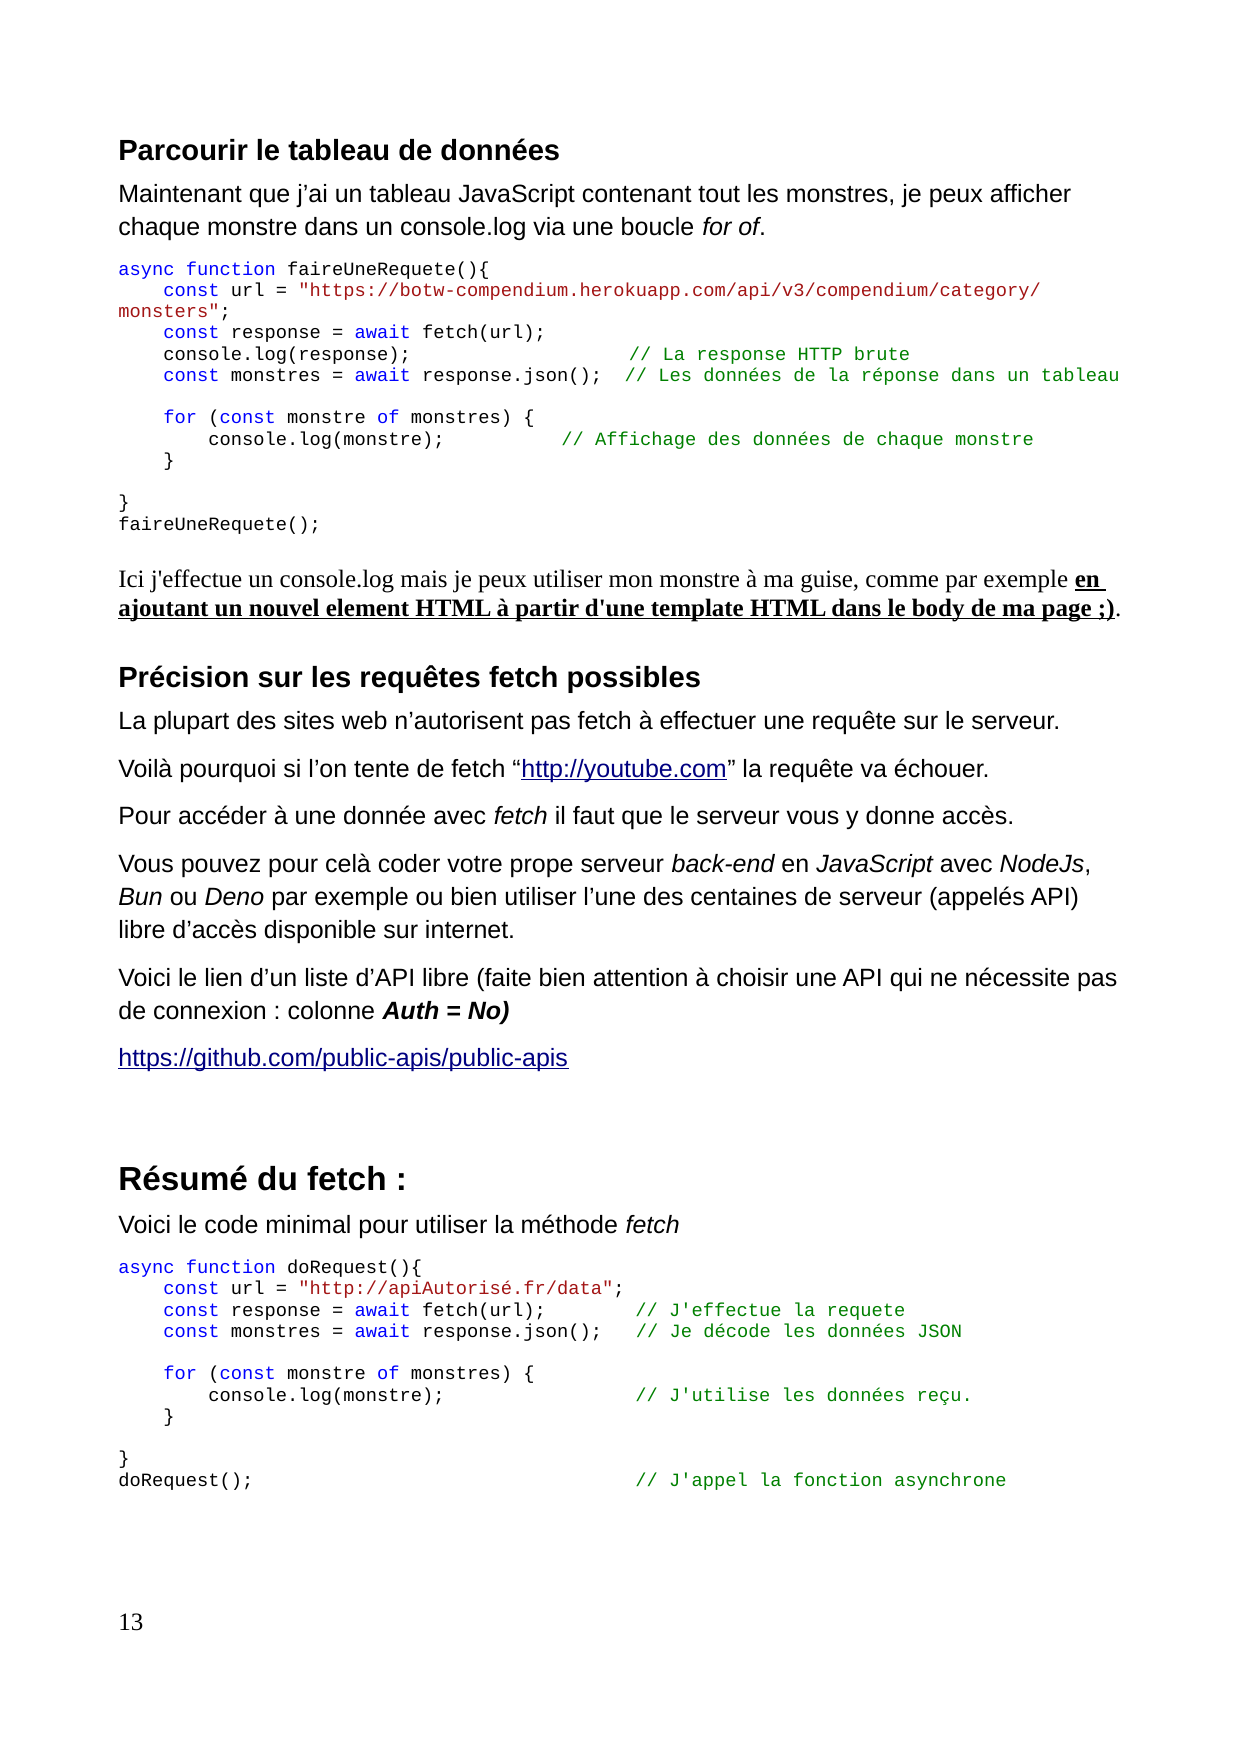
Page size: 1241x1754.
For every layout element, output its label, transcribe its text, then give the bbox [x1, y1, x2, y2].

text console.log(monstre); // Affichage des données de chaque monstre [118, 429, 1122, 451]
text Vous pouvez pour celà coder votre prope serveur back-end en JavaScript avec NodeJs, Bun ou Deno par exemple ou bien utiliser l’une des centaines de serveur (appelés API) libre d’accès disponible sur internet. [118, 849, 1122, 944]
text console.log(response); // La response HTTP brute [118, 344, 1122, 366]
text Voilà pourquoi si l’on tente de fetch “http://youtube.com” la requête va échouer. [118, 754, 1122, 782]
text async function doRequest(){ [118, 1258, 1122, 1279]
subtitle Résumé du fetch : [118, 1159, 1122, 1198]
text const response = await fetch(url); [118, 323, 1122, 344]
text Voici le code minimal pour utiliser la méthode fetch [118, 1210, 1122, 1239]
text const url = "http://apiAutorisé.fr/data"; [118, 1279, 1122, 1300]
text const monstres = await response.json(); // Je décode les données JSON [118, 1322, 1122, 1343]
text async function faireUneRequete(){ [118, 259, 1122, 281]
text Pour accéder à une donnée avec fetch il faut que le serveur vous y donne accès. [118, 801, 1122, 830]
text Ici j'effectue un console.log mais je peux utiliser mon monstre à ma guise, comme par exemple en ajoutant un nouvel element HTML à partir d'une template HTML dans le body de ma page ;). [118, 564, 1122, 622]
text Voici le lien d’un liste d’API libre (faite bien attention à choisir une API qui ne nécessite pas de connexion : colonne Auth = No) [118, 963, 1122, 1024]
text Maintenant que j’ai un tableau JavaScript contenant tout les monstres, je peux afficher chaque monstre dans un console.log via une boucle for of. [118, 179, 1122, 241]
text console.log(monstre); // J'utilise les données reçu. [118, 1385, 1122, 1407]
text } [118, 1407, 1122, 1428]
text } [118, 451, 1122, 472]
text } [118, 493, 1122, 514]
text doRequest(); // J'appel la fonction asynchrone [118, 1470, 1122, 1492]
text const url = "https://botw-compendium.herokuapp.com/api/v3/compendium/category/monsters"; [118, 281, 1122, 323]
text } [118, 1449, 1122, 1470]
text for (const monstre of monstres) { [118, 408, 1122, 429]
text for (const monstre of monstres) { [118, 1364, 1122, 1385]
subtitle Parcourir le tableau de données [118, 133, 1122, 166]
text La plupart des sites web n’autorisent pas fetch à effectuer une requête sur le serveur. [118, 706, 1122, 735]
text faireUneRequete(); [118, 514, 1122, 536]
text const response = await fetch(url); // J'effectue la requete [118, 1300, 1122, 1322]
text https://github.com/public-apis/public-apis [118, 1043, 1122, 1072]
text const monstres = await response.json(); // Les données de la réponse dans un tableau [118, 366, 1122, 387]
subtitle Précision sur les requêtes fetch possibles [118, 660, 1122, 694]
